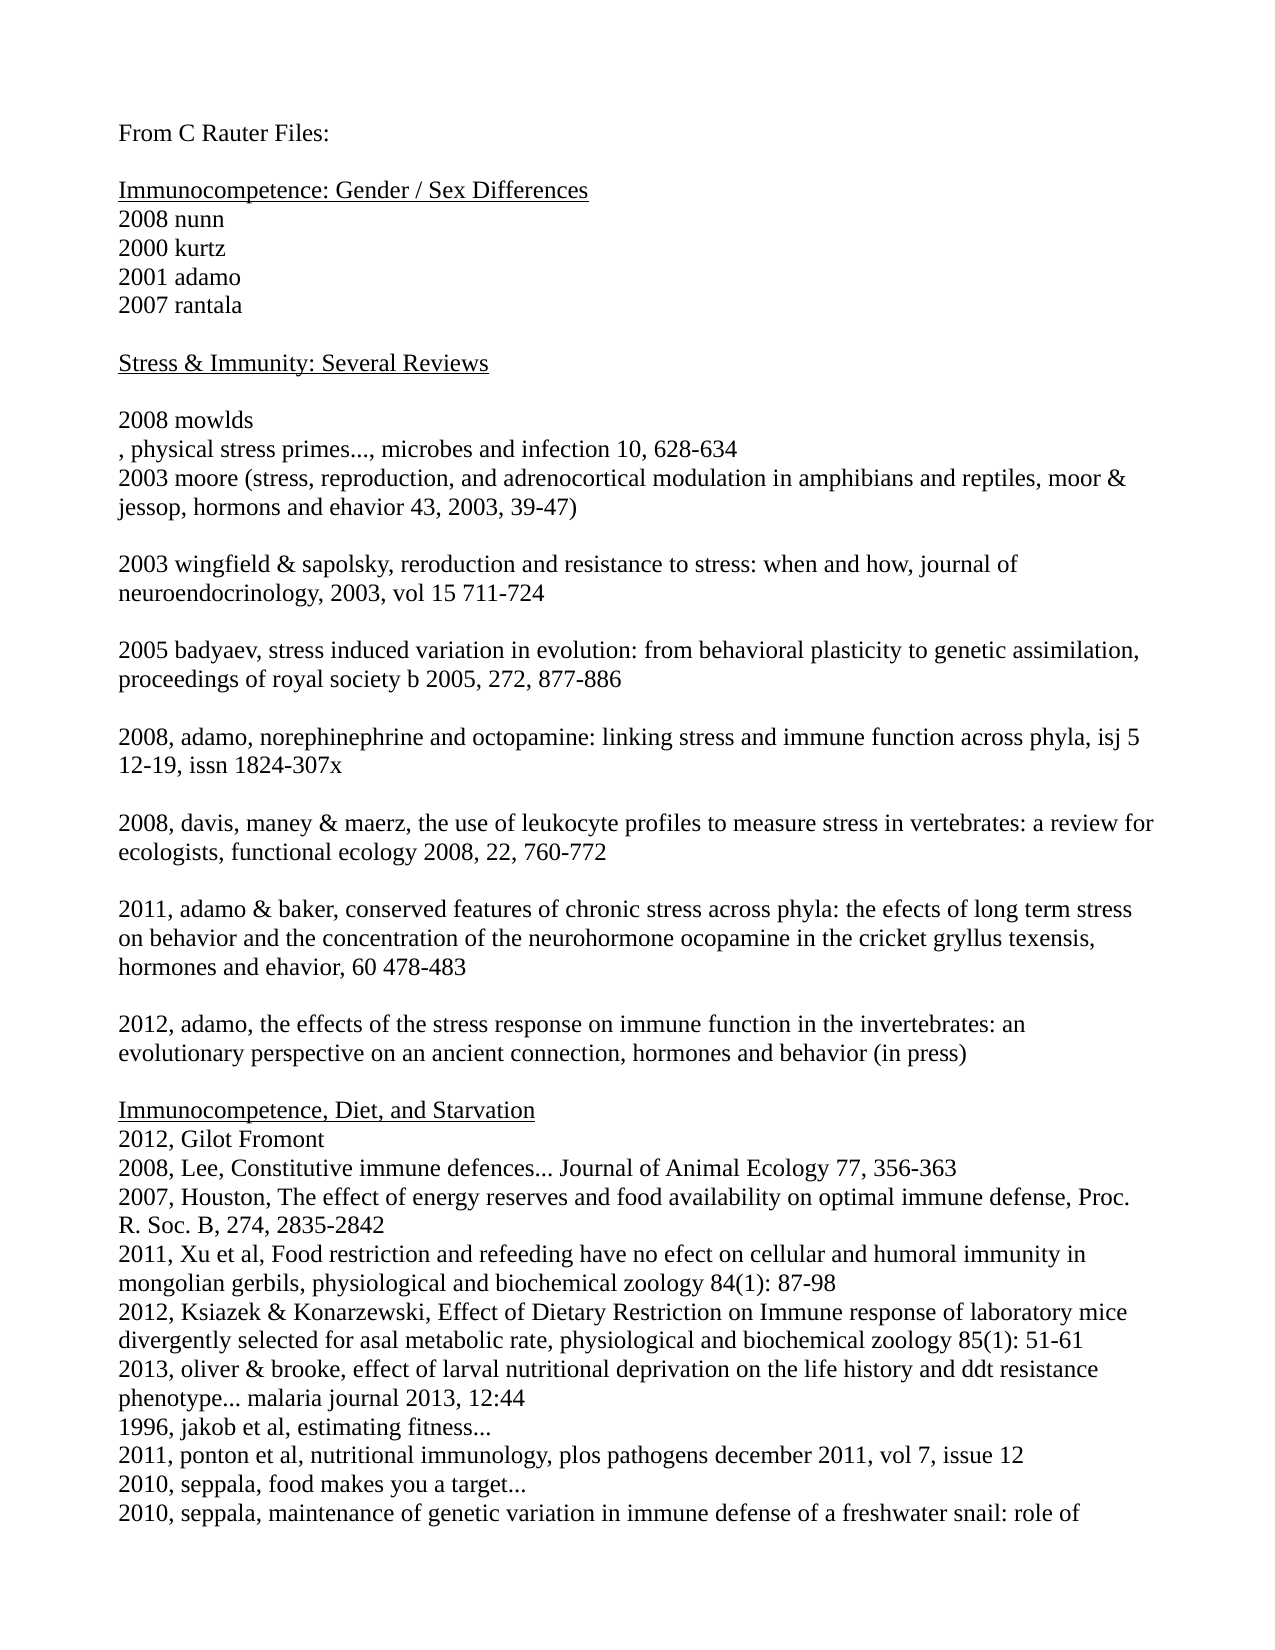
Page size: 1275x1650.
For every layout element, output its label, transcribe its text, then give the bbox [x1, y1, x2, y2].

text 1996, jakob et al, estimating fitness... [118, 1412, 1157, 1441]
text 2008, davis, maney & maerz, the use of leukocyte profiles to measure stress in vertebrates: a review for ecologists, functional ecology 2008, 22, 760-772 [118, 808, 1157, 866]
text From C Rauter Files: [118, 118, 1157, 147]
text , physical stress primes..., microbes and infection 10, 628-634 [118, 434, 1157, 463]
text Stress & Immunity: Several Reviews [118, 348, 1157, 377]
text 2008 nunn [118, 204, 1157, 233]
text 2010, seppala, food makes you a target... [118, 1469, 1157, 1498]
text 2000 kurtz [118, 233, 1157, 262]
text 2011, adamo & baker, conserved features of chronic stress across phyla: the efects of long term stress on behavior and the concentration of the neurohormone ocopamine in the cricket gryllus texensis, hormones and ehavior, 60 478-483 [118, 894, 1157, 981]
text 2012, adamo, the effects of the stress response on immune function in the invertebrates: an evolutionary perspective on an ancient connection, hormones and behavior (in press) [118, 1009, 1157, 1067]
text 2003 moore (stress, reproduction, and adrenocortical modulation in amphibians and reptiles, moor & jessop, hormons and ehavior 43, 2003, 39-47) [118, 463, 1157, 521]
text 2001 adamo [118, 262, 1157, 291]
text Immunocompetence, Diet, and Starvation [118, 1096, 1157, 1124]
text 2012, Ksiazek & Konarzewski, Effect of Dietary Restriction on Immune response of laboratory mice divergently selected for asal metabolic rate, physiological and biochemical zoology 85(1): 51-61 [118, 1297, 1157, 1354]
text 2005 badyaev, stress induced variation in evolution: from behavioral plasticity to genetic assimilation, proceedings of royal society b 2005, 272, 877-886 [118, 636, 1157, 693]
text 2010, seppala, maintenance of genetic variation in immune defense of a freshwater snail: role of [118, 1498, 1157, 1527]
text 2011, ponton et al, nutritional immunology, plos pathogens december 2011, vol 7, issue 12 [118, 1441, 1157, 1469]
text 2008, Lee, Constitutive immune defences... Journal of Animal Ecology 77, 356-363 [118, 1153, 1157, 1182]
text 2013, oliver & brooke, effect of larval nutritional deprivation on the life history and ddt resistance phenotype... malaria journal 2013, 12:44 [118, 1354, 1157, 1412]
text 2008 mowlds [118, 406, 1157, 434]
text 2003 wingfield & sapolsky, reroduction and resistance to stress: when and how, journal of neuroendocrinology, 2003, vol 15 711-724 [118, 549, 1157, 607]
text 2007, Houston, The effect of energy reserves and food availability on optimal immune defense, Proc. R. Soc. B, 274, 2835-2842 [118, 1182, 1157, 1239]
text 2012, Gilot Fromont [118, 1124, 1157, 1153]
text 2008, adamo, norephinephrine and octopamine: linking stress and immune function across phyla, isj 5 12-19, issn 1824-307x [118, 722, 1157, 779]
text 2007 rantala [118, 291, 1157, 319]
text Immunocompetence: Gender / Sex Differences [118, 176, 1157, 204]
text 2011, Xu et al, Food restriction and refeeding have no efect on cellular and humoral immunity in mongolian gerbils, physiological and biochemical zoology 84(1): 87-98 [118, 1239, 1157, 1297]
